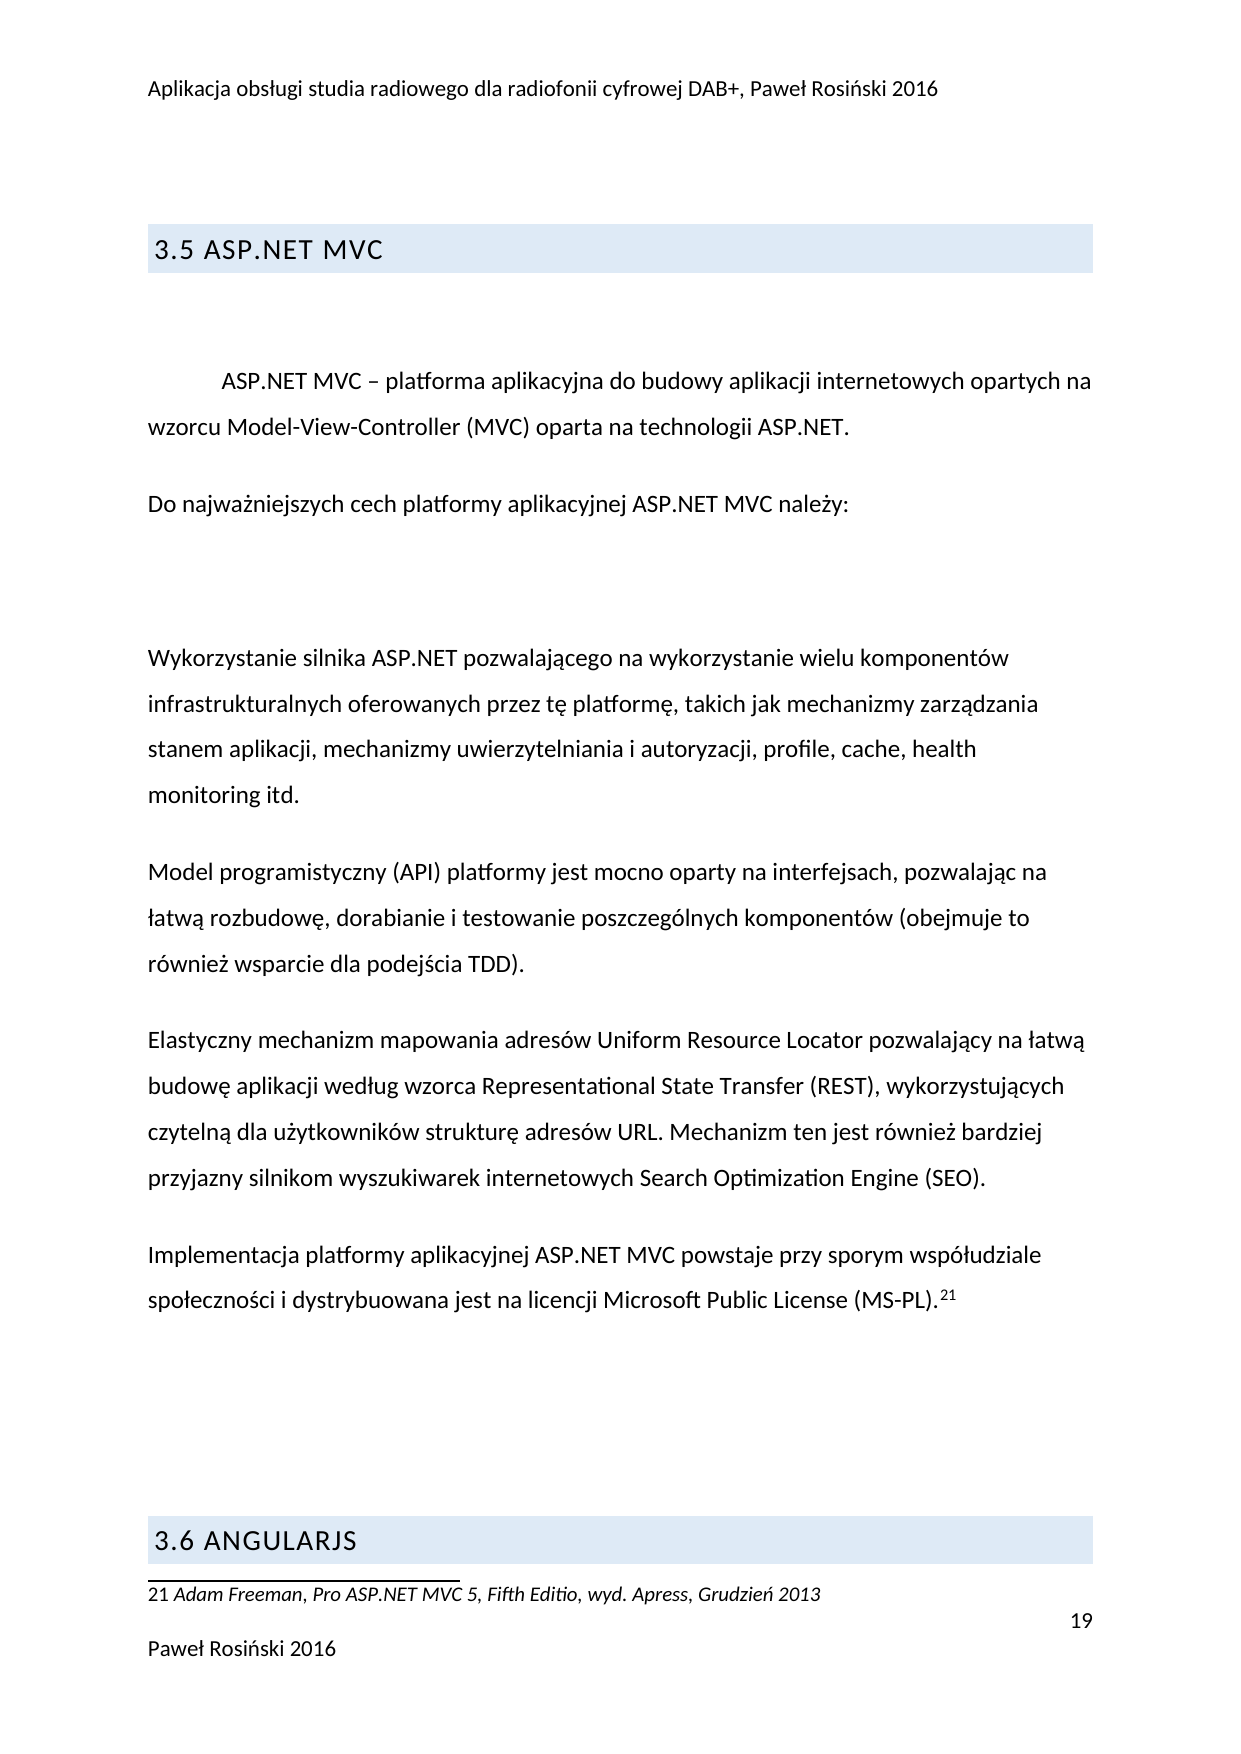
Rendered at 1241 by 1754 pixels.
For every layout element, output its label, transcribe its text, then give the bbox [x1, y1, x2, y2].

text Adam Freeman, Pro ASP.NET MVC 5, Fifth Editio, wyd. Apress, Grudzień 2013 [148, 1581, 1093, 1606]
text ASP.NET MVC – platforma aplikacyjna do budowy aplikacji internetowych opartych na wzorcu Model-View-Controller (MVC) oparta na technologii ASP.NET. [148, 365, 1093, 442]
text Implementacja platformy aplikacyjnej ASP.NET MVC powstaje przy sporym współudziale społeczności i dystrybuowana jest na licencji Microsoft Public License (MS-PL). [148, 1239, 1093, 1315]
subtitle 3.6 AngularJS [154, 1522, 1086, 1557]
text Do najważniejszych cech platformy aplikacyjnej ASP.NET MVC należy: [148, 488, 1093, 519]
text Elastyczny mechanizm mapowania adresów Uniform Resource Locator pozwalający na łatwą budowę aplikacji według wzorca Representational State Transfer (REST), wykorzystujących czytelną dla użytkowników strukturę adresów URL. Mechanizm ten jest również bardziej przyjazny silnikom wyszukiwarek internetowych Search Optimization Engine (SEO). [148, 1025, 1093, 1192]
subtitle 3.5 ASP.NET MVC [154, 231, 1086, 266]
text Model programistyczny (API) platformy jest mocno oparty na interfejsach, pozwalając na łatwą rozbudowę, dorabianie i testowanie poszczególnych komponentów (obejmuje to również wsparcie dla podejścia TDD). [148, 856, 1093, 978]
text Wykorzystanie silnika ASP.NET pozwalającego na wykorzystanie wielu komponentów infrastrukturalnych oferowanych przez tę platformę, takich jak mechanizmy zarządzania stanem aplikacji, mechanizmy uwierzytelniania i autoryzacji, profile, cache, health monitoring itd. [148, 642, 1093, 810]
